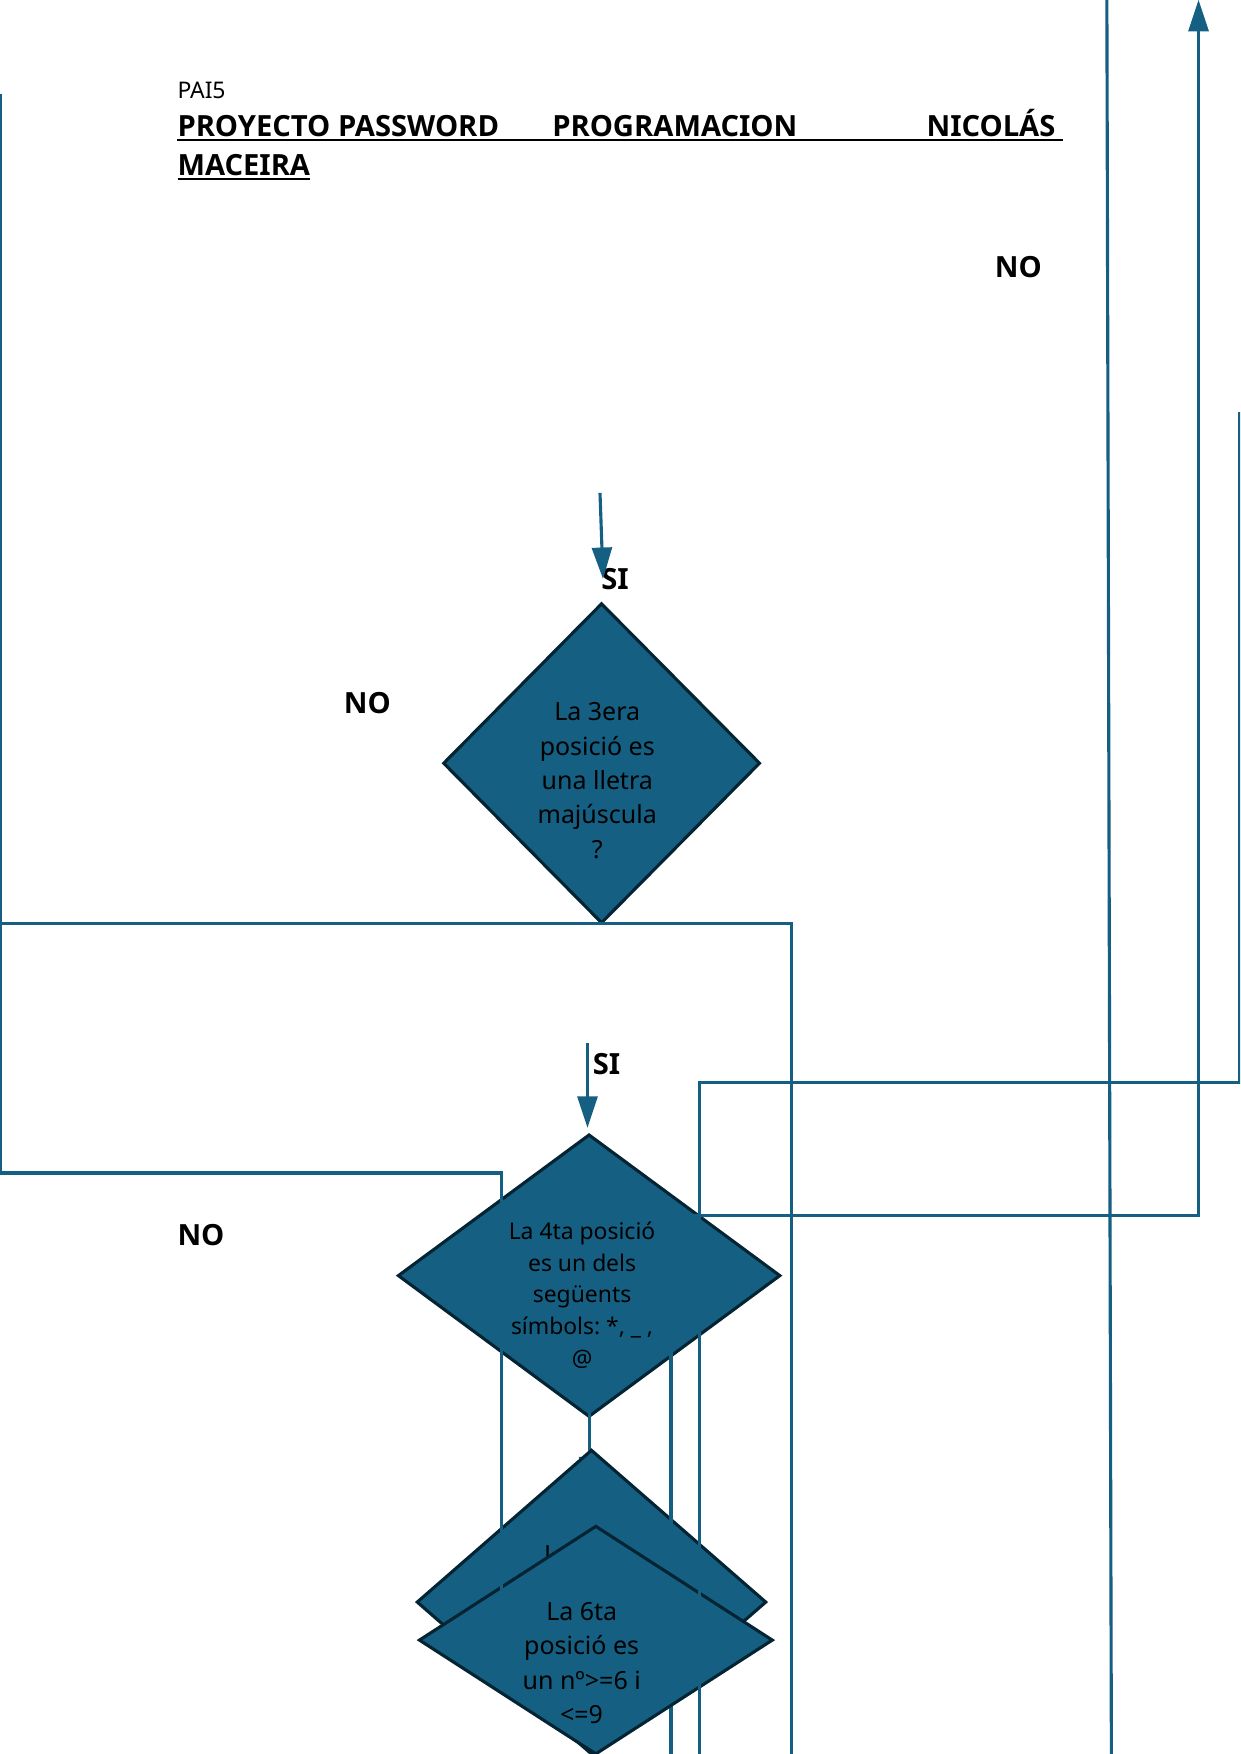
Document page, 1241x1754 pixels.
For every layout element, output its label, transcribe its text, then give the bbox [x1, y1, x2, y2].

text NO [177, 683, 520, 722]
text [793, 1168, 1063, 1214]
text [684, 683, 1063, 722]
text [177, 1043, 586, 1083]
text SI [793, 1525, 1063, 1565]
text [701, 1168, 790, 1214]
text [177, 1168, 540, 1195]
text NO [177, 1175, 500, 1253]
text [705, 1217, 790, 1253]
text NO [177, 247, 1063, 286]
text SI [701, 1525, 790, 1565]
text SI [589, 1043, 790, 1083]
text [793, 1043, 1063, 1081]
text SI [681, 1525, 698, 1540]
text SI [177, 558, 1063, 598]
text [793, 1217, 1063, 1253]
text SI [177, 1525, 500, 1565]
text [638, 1168, 698, 1212]
